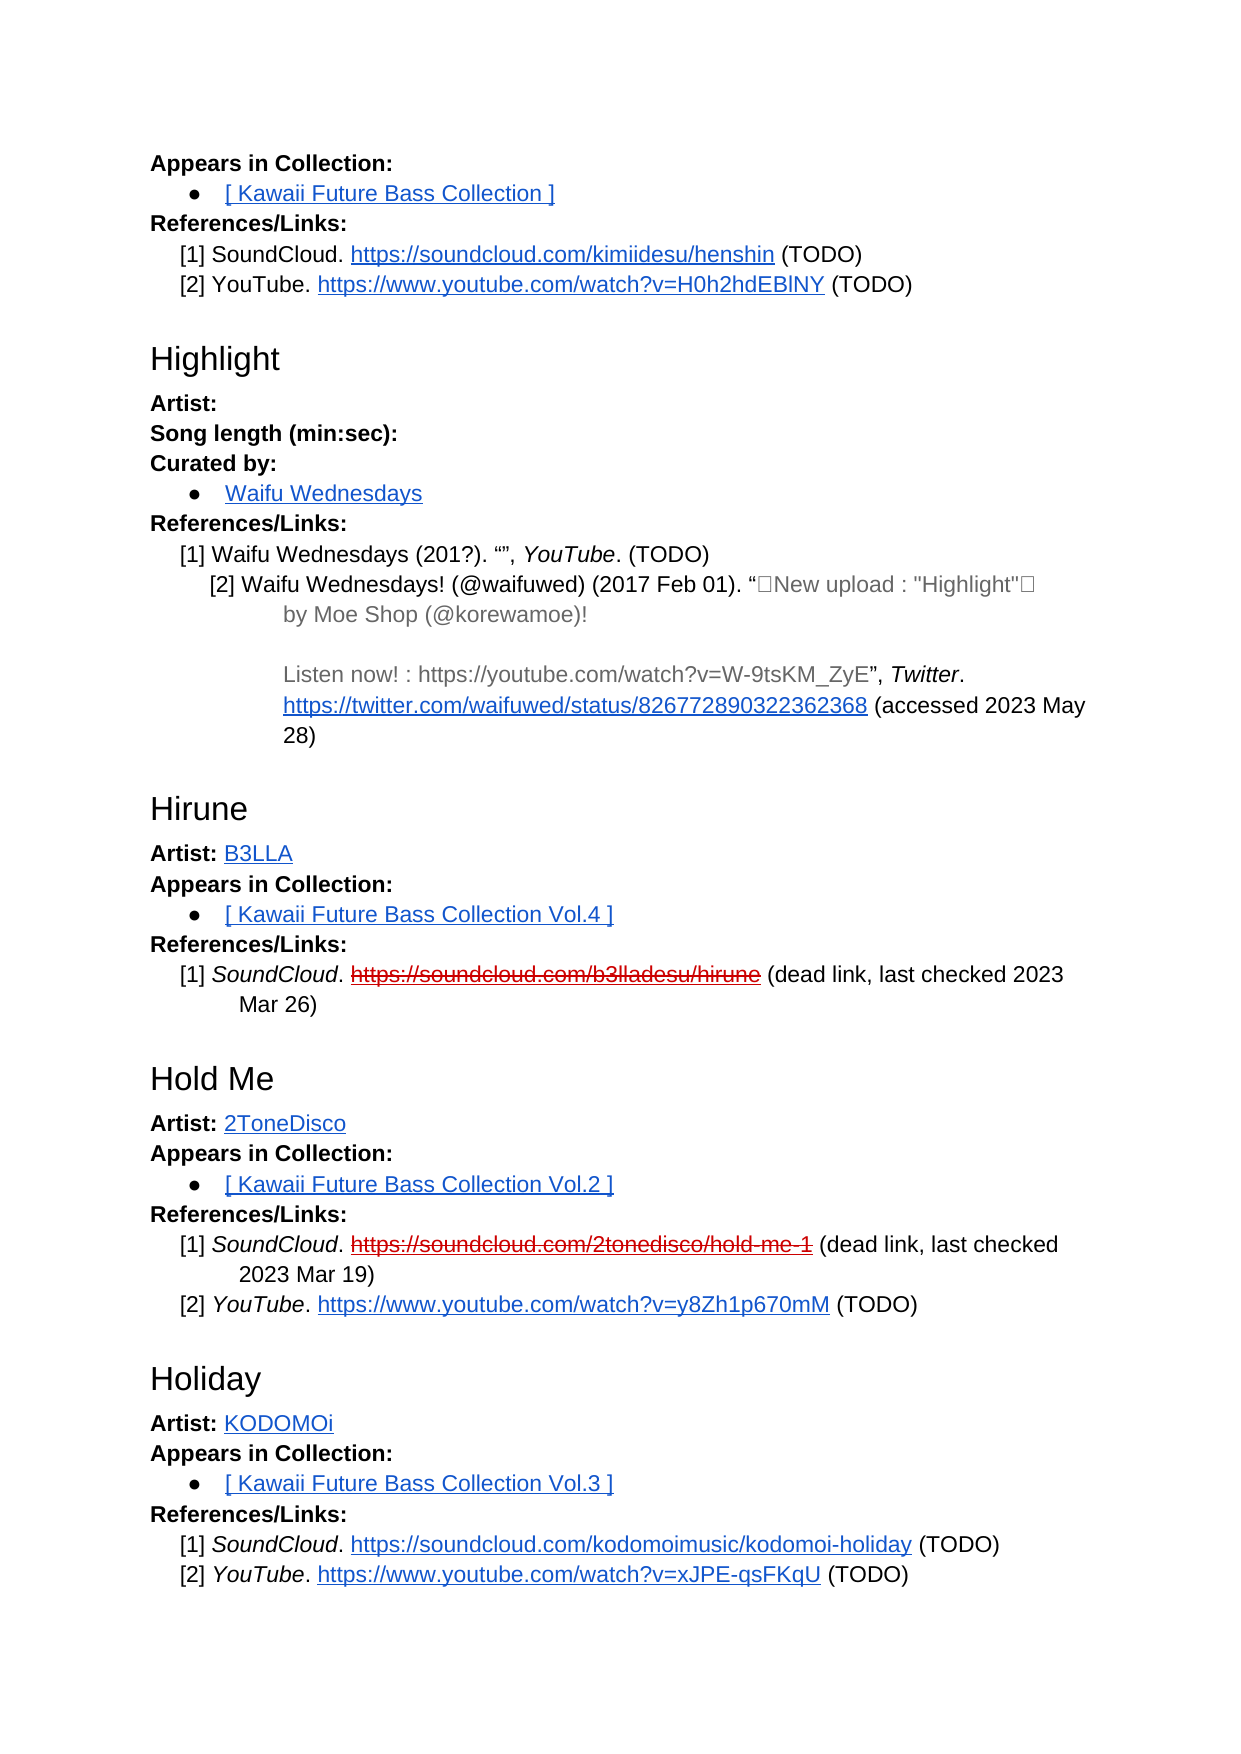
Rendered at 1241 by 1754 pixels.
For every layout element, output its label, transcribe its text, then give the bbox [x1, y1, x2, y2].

text Appears in Collection: [150, 150, 1090, 176]
text References/Links: [150, 1501, 1090, 1527]
text Artist: 2ToneDisco [150, 1110, 1090, 1136]
subtitle Highlight [150, 338, 1090, 377]
list [ Kawaii Future Bass Collection Vol.3 ] [187, 1470, 1090, 1497]
text References/Links: [150, 1201, 1090, 1227]
list Waifu Wednesdays [187, 480, 1090, 506]
text References/Links: [150, 210, 1090, 237]
subtitle Hold Me [150, 1059, 1090, 1098]
text Artist: [150, 389, 1090, 416]
text [1] SoundCloud. https://soundcloud.com/kimiidesu/henshin (TODO) [179, 241, 1090, 267]
text [1] SoundCloud. https://soundcloud.com/b3lladesu/hirune (dead link, last checked 2023 Mar 26) [179, 961, 1090, 1018]
subtitle Holiday [150, 1359, 1090, 1397]
text [2] YouTube. https://www.youtube.com/watch?v=xJPE-qsFKqU (TODO) [179, 1561, 1090, 1587]
text References/Links: [150, 510, 1090, 537]
text Appears in Collection: [150, 1140, 1090, 1167]
text Song length (min:sec): [150, 420, 1090, 446]
text [2] YouTube. https://www.youtube.com/watch?v=H0h2hdEBlNY (TODO) [179, 271, 1090, 297]
list [ Kawaii Future Bass Collection Vol.2 ] [187, 1171, 1090, 1197]
text [2] Waifu Wednesdays! (@waifuwed) (2017 Feb 01). “✨New upload : "Highlight"✨ by Moe Shop (@korewamoe)! Listen now! : https://youtube.com/watch?v=W-9tsKM_ZyE”, Twitter. https://twitter.com/waifuwed/status/826772890322362368 (accessed 2023 May 28) [209, 571, 1090, 748]
text Appears in Collection: [150, 1440, 1090, 1467]
text References/Links: [150, 931, 1090, 957]
subtitle Hirune [150, 789, 1090, 828]
text [1] SoundCloud. https://soundcloud.com/kodomoimusic/kodomoi-holiday (TODO) [179, 1531, 1090, 1557]
text [1] Waifu Wednesdays (201?). “”, YouTube. (TODO) [179, 541, 1090, 567]
text [2] YouTube. https://www.youtube.com/watch?v=y8Zh1p670mM (TODO) [179, 1291, 1090, 1318]
text Artist: KODOMOi [150, 1410, 1090, 1436]
list [ Kawaii Future Bass Collection Vol.4 ] [187, 901, 1090, 927]
text Appears in Collection: [150, 871, 1090, 897]
text [1] SoundCloud. https://soundcloud.com/2tonedisco/hold-me-1 (dead link, last checked 2023 Mar 19) [179, 1231, 1090, 1287]
text Curated by: [150, 450, 1090, 476]
list [ Kawaii Future Bass Collection ] [187, 180, 1090, 207]
text Artist: B3LLA [150, 840, 1090, 867]
